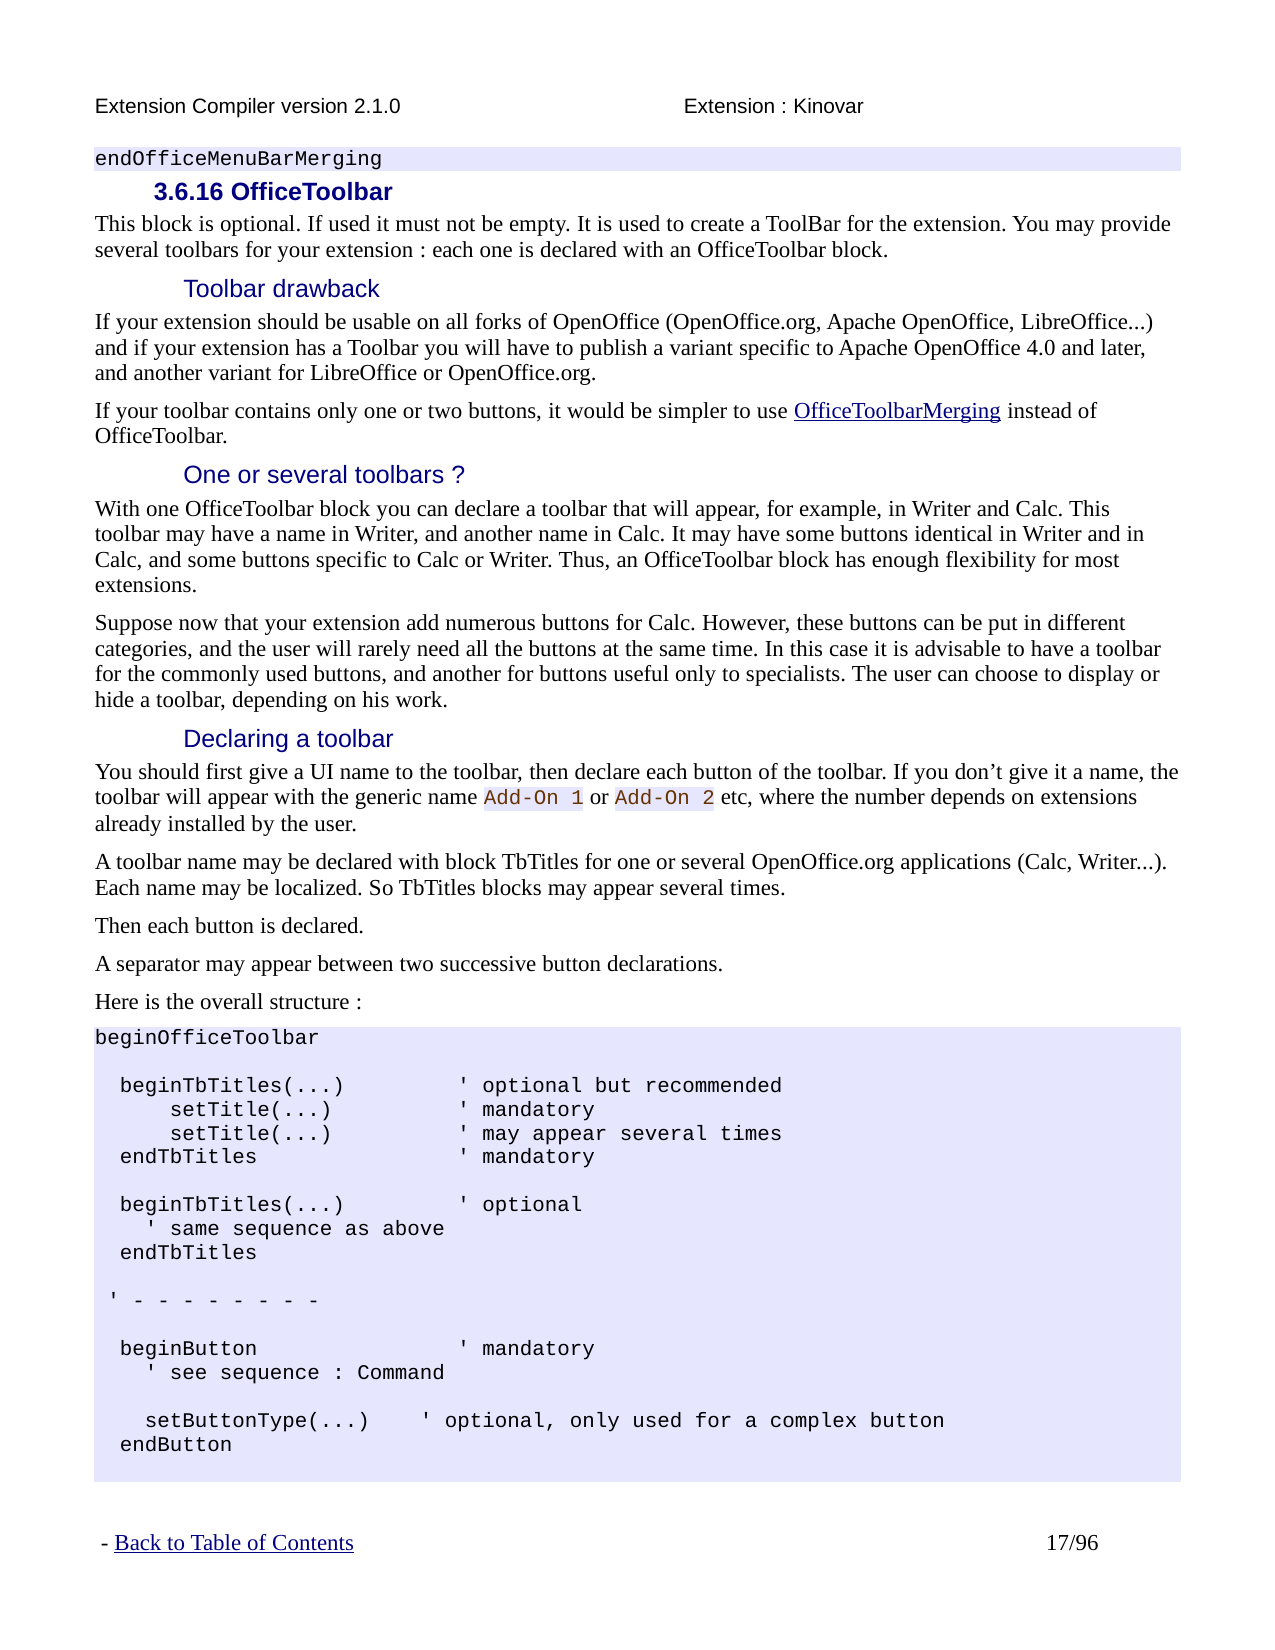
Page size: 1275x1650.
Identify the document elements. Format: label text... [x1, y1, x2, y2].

text A toolbar name may be declared with block TbTitles for one or several OpenOffice.org applications (Calc, Writer...). Each name may be localized. So TbTitles blocks may appear several times. [94, 849, 1181, 900]
text ' same sequence as above [94, 1218, 1181, 1242]
text beginOfficeToolbar [94, 1027, 1181, 1051]
text You should first give a UI name to the toolbar, then declare each button of the toolbar. If you don’t give it a name, the toolbar will appear with the generic name Add-On 1 or Add-On 2 etc, where the number depends on extensions already installed by the user. [94, 758, 1181, 837]
text setButtonType(...) ' optional, only used for a complex button [94, 1410, 1181, 1434]
text This block is optional. If used it must not be empty. It is used to create a ToolBar for the extension. You may provide several toolbars for your extension : each one is declared with an OfficeToolbar block. [94, 211, 1181, 262]
subtitle One or several toolbars ? [183, 461, 1181, 489]
text Then each button is declared. [94, 913, 1181, 938]
text ' see sequence : Command [94, 1362, 1181, 1386]
text If your extension should be usable on all forks of OpenOffice (OpenOffice.org, Apache OpenOffice, LibreOffice...) and if your extension has a Toolbar you will have to publish a variant specific to Apache OpenOffice 4.0 and later, and another variant for LibreOffice or OpenOffice.org. [94, 309, 1181, 385]
text beginTbTitles(...) ' optional but recommended [94, 1074, 1181, 1098]
text ' - - - - - - - - [94, 1290, 1181, 1314]
text With one OfficeToolbar block you can declare a toolbar that will appear, for example, in Writer and Calc. This toolbar may have a name in Writer, and another name in Calc. It may have some buttons identical in Writer and in Calc, and some buttons specific to Calc or Writer. Thus, an OfficeToolbar block has enough flexibility for most extensions. [94, 495, 1181, 597]
text endTbTitles ' mandatory [94, 1146, 1181, 1170]
text If your toolbar contains only one or two buttons, it would be simpler to use OfficeToolbarMerging instead of OfficeToolbar. [94, 398, 1181, 449]
text endTbTitles [94, 1242, 1181, 1266]
text setTitle(...) ' mandatory [94, 1098, 1181, 1122]
text beginButton ' mandatory [94, 1338, 1181, 1362]
subtitle OfficeToolbar [153, 177, 1181, 205]
text endButton [94, 1434, 1181, 1458]
text beginTbTitles(...) ' optional [94, 1194, 1181, 1218]
subtitle Declaring a toolbar [183, 724, 1181, 753]
text Here is the overall structure : [94, 989, 1181, 1014]
text setTitle(...) ' may appear several times [94, 1122, 1181, 1146]
subtitle Toolbar drawback [183, 275, 1181, 303]
text A separator may appear between two successive button declarations. [94, 951, 1181, 976]
text Suppose now that your extension add numerous buttons for Calc. However, these buttons can be put in different categories, and the user will rarely need all the buttons at the same time. In this case it is advisable to have a toolbar for the commonly used buttons, and another for buttons useful only to specialists. The user can choose to display or hide a toolbar, depending on his work. [94, 610, 1181, 712]
text endOfficeMenuBarMerging [94, 147, 1181, 171]
